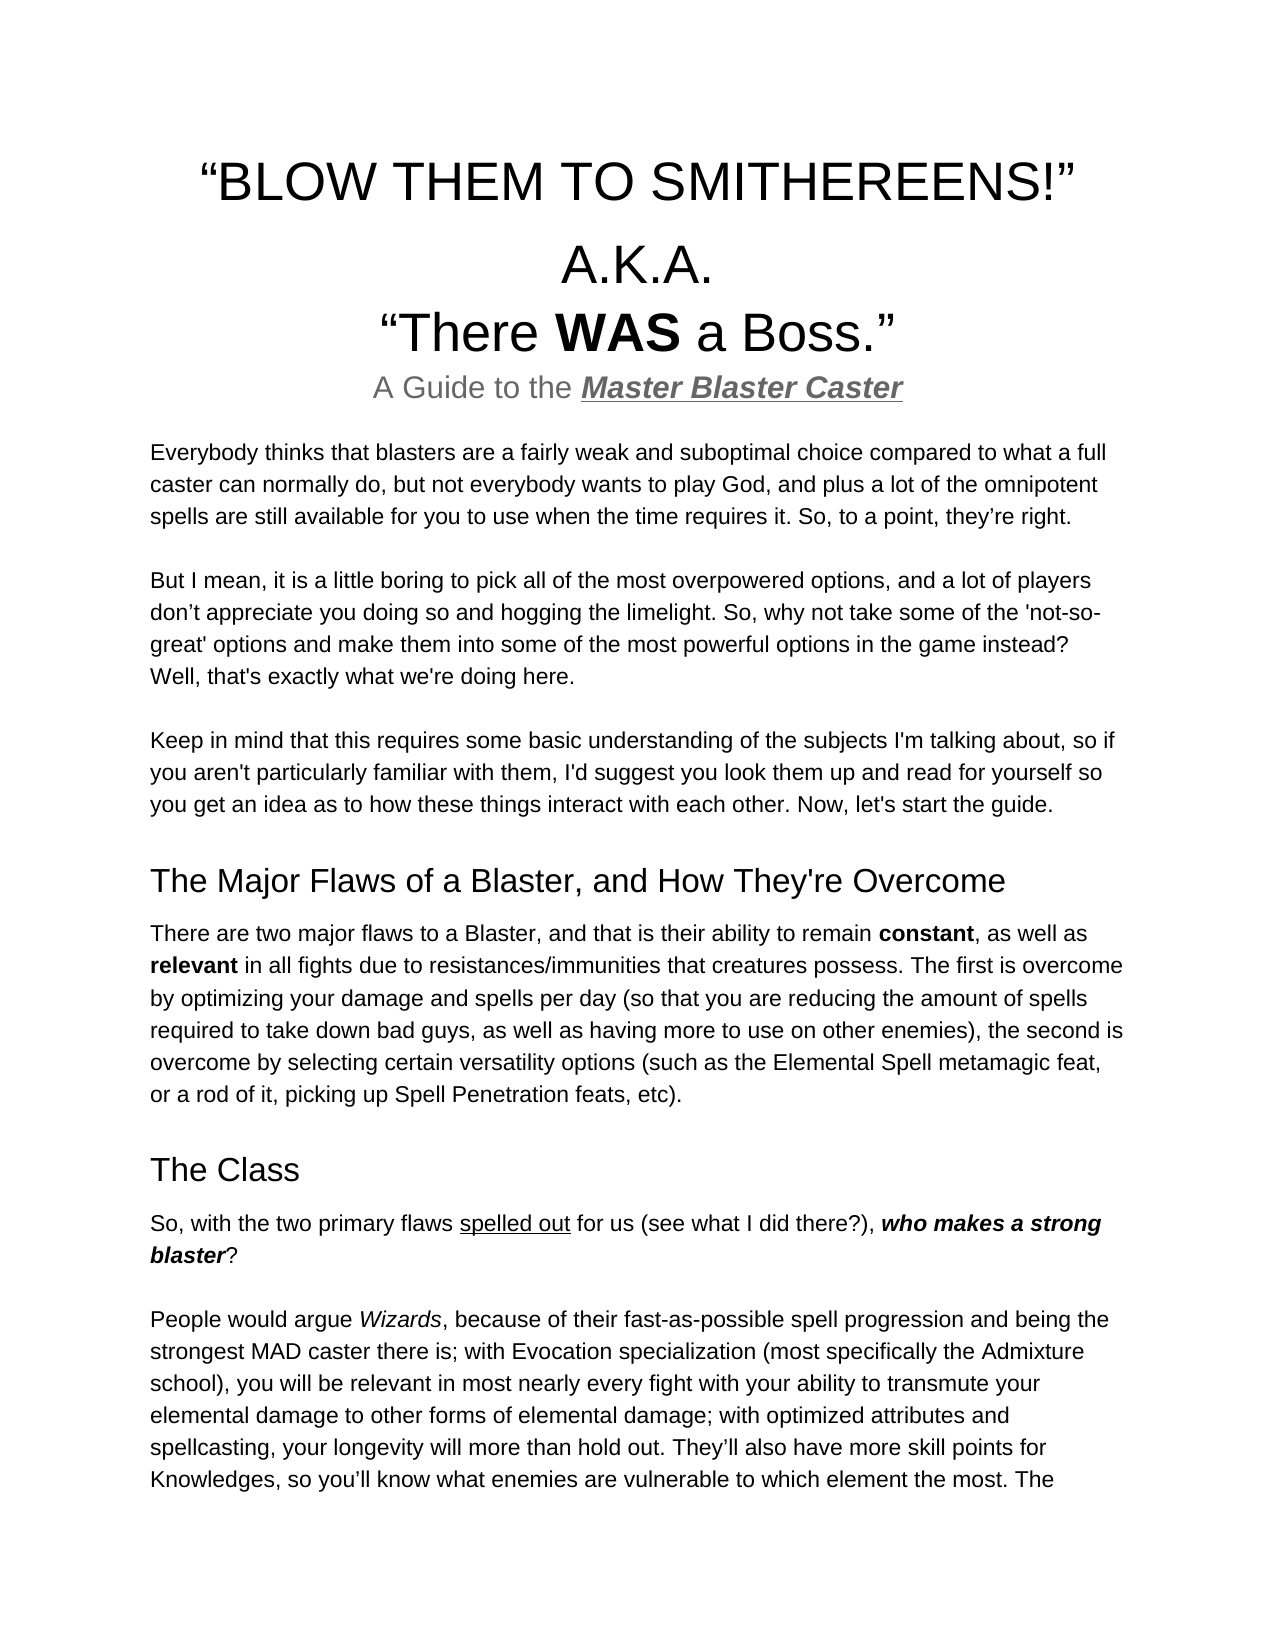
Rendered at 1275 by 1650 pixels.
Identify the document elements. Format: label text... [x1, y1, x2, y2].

text So, with the two primary flaws spelled out for us (see what I did there?), who makes a strong blaster? [150, 1210, 1125, 1268]
subtitle The Class [150, 1150, 1125, 1189]
text But I mean, it is a little boring to pick all of the most overpowered options, and a lot of players don’t appreciate you doing so and hogging the limelight. So, why not take some of the 'not-so-great' options and make them into some of the most powerful options in the game instead? Well, that's exactly what we're doing here. [150, 567, 1125, 689]
text People would argue Wizards, because of their fast-as-possible spell progression and being the strongest MAD caster there is; with Evocation specialization (most specifically the Admixture school), you will be relevant in most nearly every fight with your ability to transmute your elemental damage to other forms of elemental damage; with optimized attributes and spellcasting, your longevity will more than hold out. They’ll also have more skill points for Knowledges, so you’ll know what enemies are vulnerable to which element the most. The [150, 1306, 1125, 1493]
text There are two major flaws to a Blaster, and that is their ability to remain constant, as well as relevant in all fights due to resistances/immunities that creatures possess. The first is overcome by optimizing your damage and spells per day (so that you are reducing the amount of spells required to take down bad guys, as well as having more to use on other enemies), the second is overcome by selecting certain versatility options (such as the Elemental Spell metamagic feat, or a rod of it, picking up Spell Penetration feats, etc). [150, 920, 1125, 1107]
text Everybody thinks that blasters are a fairly weak and suboptimal choice compared to what a full caster can normally do, but not everybody wants to play God, and plus a lot of the omnipotent spells are still available for you to use when the time requires it. So, to a point, they’re right. [150, 438, 1125, 529]
subtitle A Guide to the Master Blaster Caster [150, 369, 1125, 405]
subtitle The Major Flaws of a Blaster, and How They're Overcome [150, 861, 1125, 899]
title A.K.A. [150, 232, 1125, 294]
text Keep in mind that this requires some basic understanding of the subjects I'm talking about, so if you aren't particularly familiar with them, I'd suggest you look them up and read for yourself so you get an idea as to how these things interact with each other. Now, let's start the guide. [150, 727, 1125, 818]
title “BLOW THEM TO SMITHEREENS!” [150, 150, 1125, 212]
title “There WAS a Boss.” [150, 301, 1125, 363]
